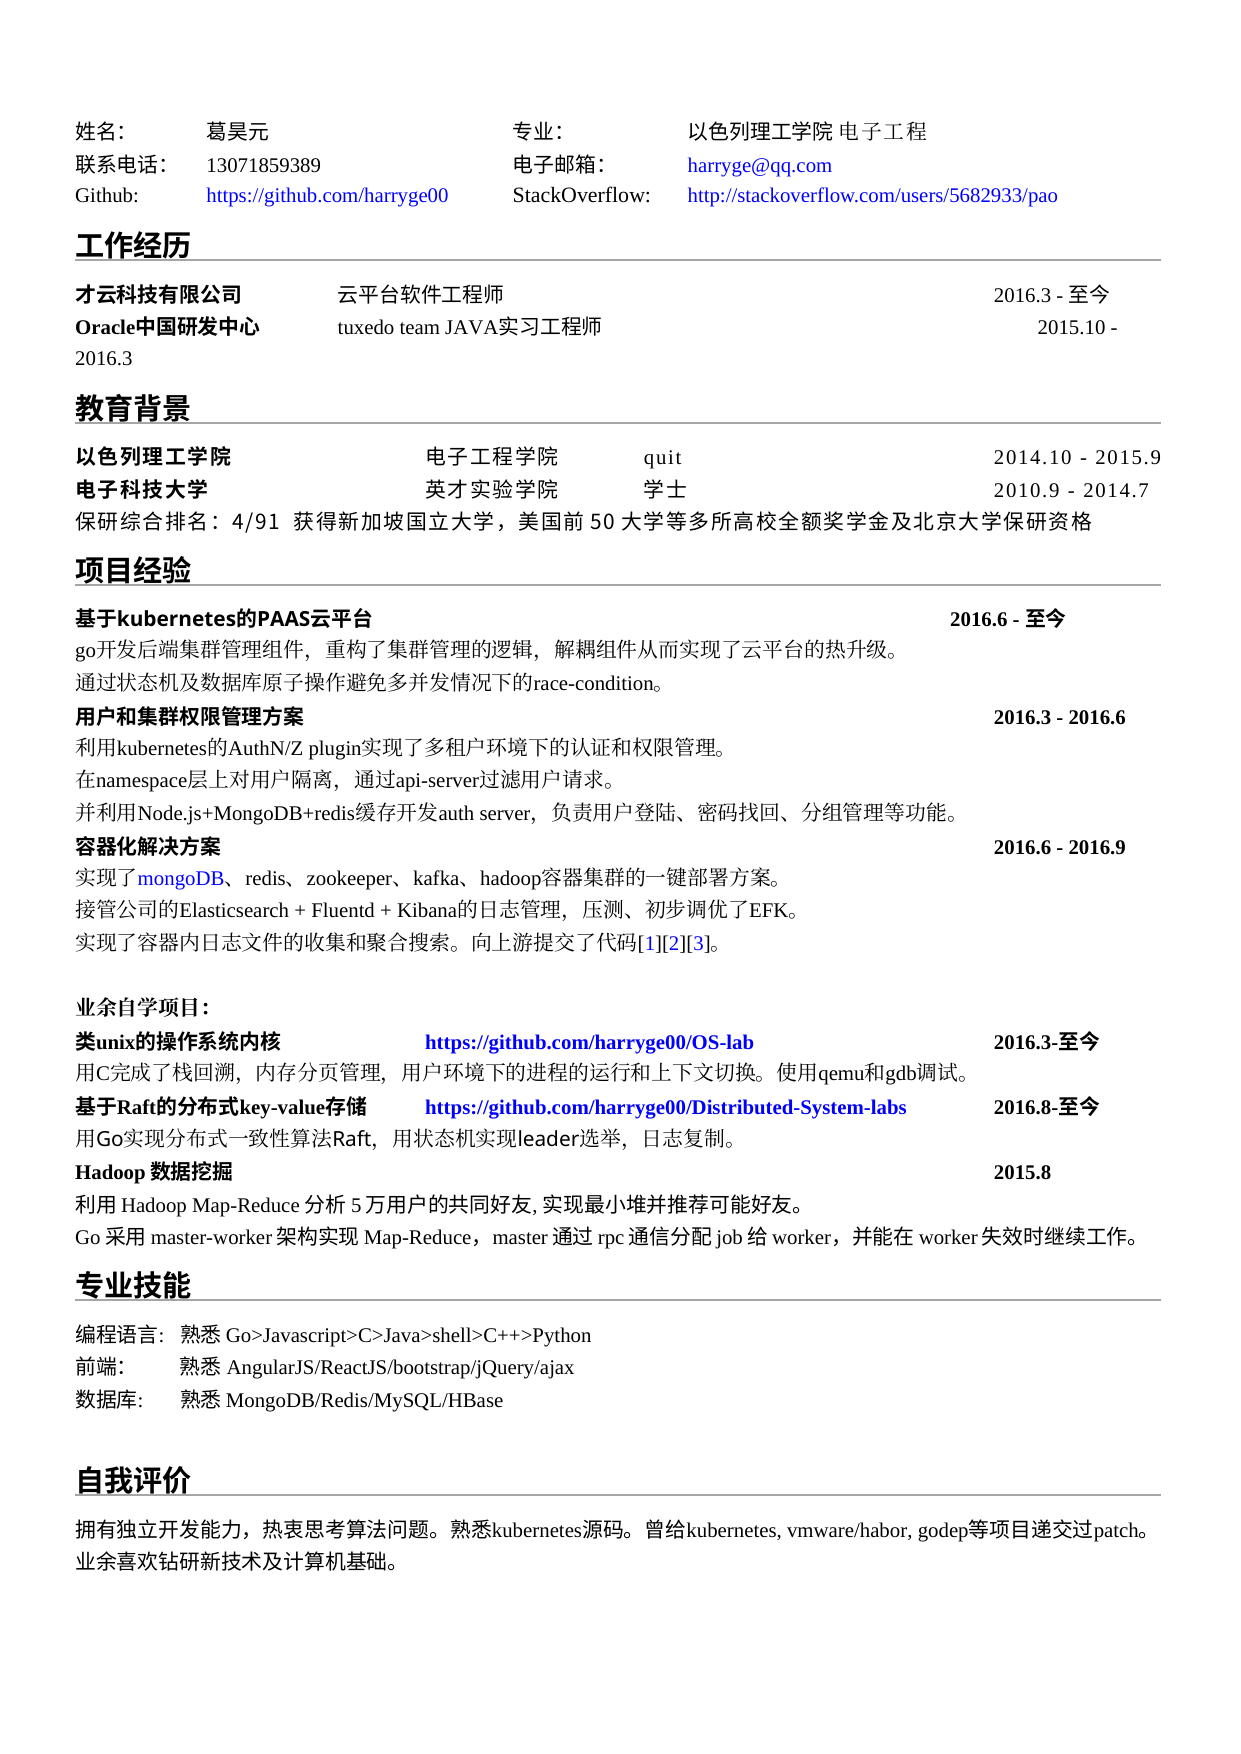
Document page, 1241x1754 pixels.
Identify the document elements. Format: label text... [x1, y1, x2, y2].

text 项目经验 [75, 537, 1165, 602]
text 专业技能 [75, 1252, 1165, 1317]
text 才云科技有限公司 云平台软件工程师 2016.3 - 至今 [75, 277, 1165, 309]
text 容器化解决方案 2016.6 - 2016.9 [75, 829, 1165, 862]
text 编程语言: 熟悉Go>Javascript>C>Java>shell>C++>Python [75, 1317, 1165, 1349]
text 接管公司的Elasticsearch + Fluentd + Kibana的日志管理，压测、初步调优了EFK。 [75, 894, 1165, 927]
text 姓名： 葛昊元 专业： 以色列理工学院 电子工程 [75, 114, 1165, 147]
text 电子科技大学 英才实验学院 学士 2010.9 - 2014.7 [75, 472, 1165, 504]
text 保研综合排名：4/91 获得新加坡国立大学，美国前50大学等多所高校全额奖学金及北京大学保研资格 [75, 504, 1165, 537]
text 利用Hadoop Map-Reduce分析 5万用户的共同好友, 实现最小堆并推荐可能好友。 [75, 1187, 1165, 1219]
text 通过状态机及数据库原子操作避免多并发情况下的race-condition。 [75, 667, 1165, 699]
text 数据库: 熟悉MongoDB/Redis/MySQL/HBase [75, 1382, 1165, 1414]
text 并利用Node.js+MongoDB+redis缓存开发auth server，负责用户登陆、密码找回、分组管理等功能。 [75, 797, 1165, 829]
text 联系电话： 13071859389 电子邮箱： harryge@qq.com [75, 147, 1165, 179]
text 工作经历 [75, 212, 1165, 277]
text Go采用master-worker架构实现Map-Reduce，master通过rpc通信分配job给worker，并能在worker失效时继续工作。 [75, 1219, 1165, 1252]
text 基于kubernetes的PAAS云平台 2016.6 - 至今 [75, 602, 1165, 634]
text 实现了容器内日志文件的收集和聚合搜索。向上游提交了代码[1][2][3]。 [75, 927, 1165, 959]
text 前端： 熟悉 AngularJS/ReactJS/bootstrap/jQuery/ajax [75, 1349, 1165, 1382]
text go开发后端集群管理组件，重构了集群管理的逻辑，解耦组件从而实现了云平台的热升级。 [75, 634, 1165, 667]
text 基于Raft的分布式key-value存储 https://github.com/harryge00/Distributed-System-labs 2016.8-至今 [75, 1089, 1165, 1122]
text 教育背景 [75, 374, 1165, 439]
text 用C完成了栈回溯，内存分页管理，用户环境下的进程的运行和上下文切换。使用qemu和gdb调试。 [75, 1057, 1165, 1089]
text 实现了mongoDB、redis、zookeeper、kafka、hadoop容器集群的一键部署方案。 [75, 862, 1165, 894]
text 拥有独立开发能力，热衷思考算法问题。熟悉kubernetes源码。曾给kubernetes, vmware/habor, godep等项目递交过patch。 [75, 1512, 1165, 1544]
text 业余喜欢钻研新技术及计算机基础。 [75, 1544, 1165, 1577]
text Hadoop数据挖掘 2015.8 [75, 1154, 1165, 1187]
text 自我评价 [75, 1447, 1165, 1512]
text 类unix的操作系统内核 https://github.com/harryge00/OS-lab 2016.3-至今 [75, 1024, 1165, 1057]
text 利用kubernetes的AuthN/Z plugin实现了多租户环境下的认证和权限管理。 [75, 732, 1165, 764]
text 用Go实现分布式一致性算法Raft，用状态机实现leader选举，日志复制。 [75, 1122, 1165, 1154]
text Oracle中国研发中心 tuxedo team JAVA实习工程师 2015.10 - 2016.3 [75, 309, 1165, 374]
text 以色列理工学院 电子工程学院 quit 2014.10 - 2015.9 [75, 439, 1165, 472]
text 用户和集群权限管理方案 2016.3 - 2016.6 [75, 699, 1165, 732]
text 在namespace层上对用户隔离，通过api-server过滤用户请求。 [75, 764, 1165, 797]
text Github: https://github.com/harryge00 StackOverflow: http://stackoverflow.com/users/5682933/pao [75, 179, 1165, 212]
text 业余自学项目： [75, 992, 1165, 1024]
